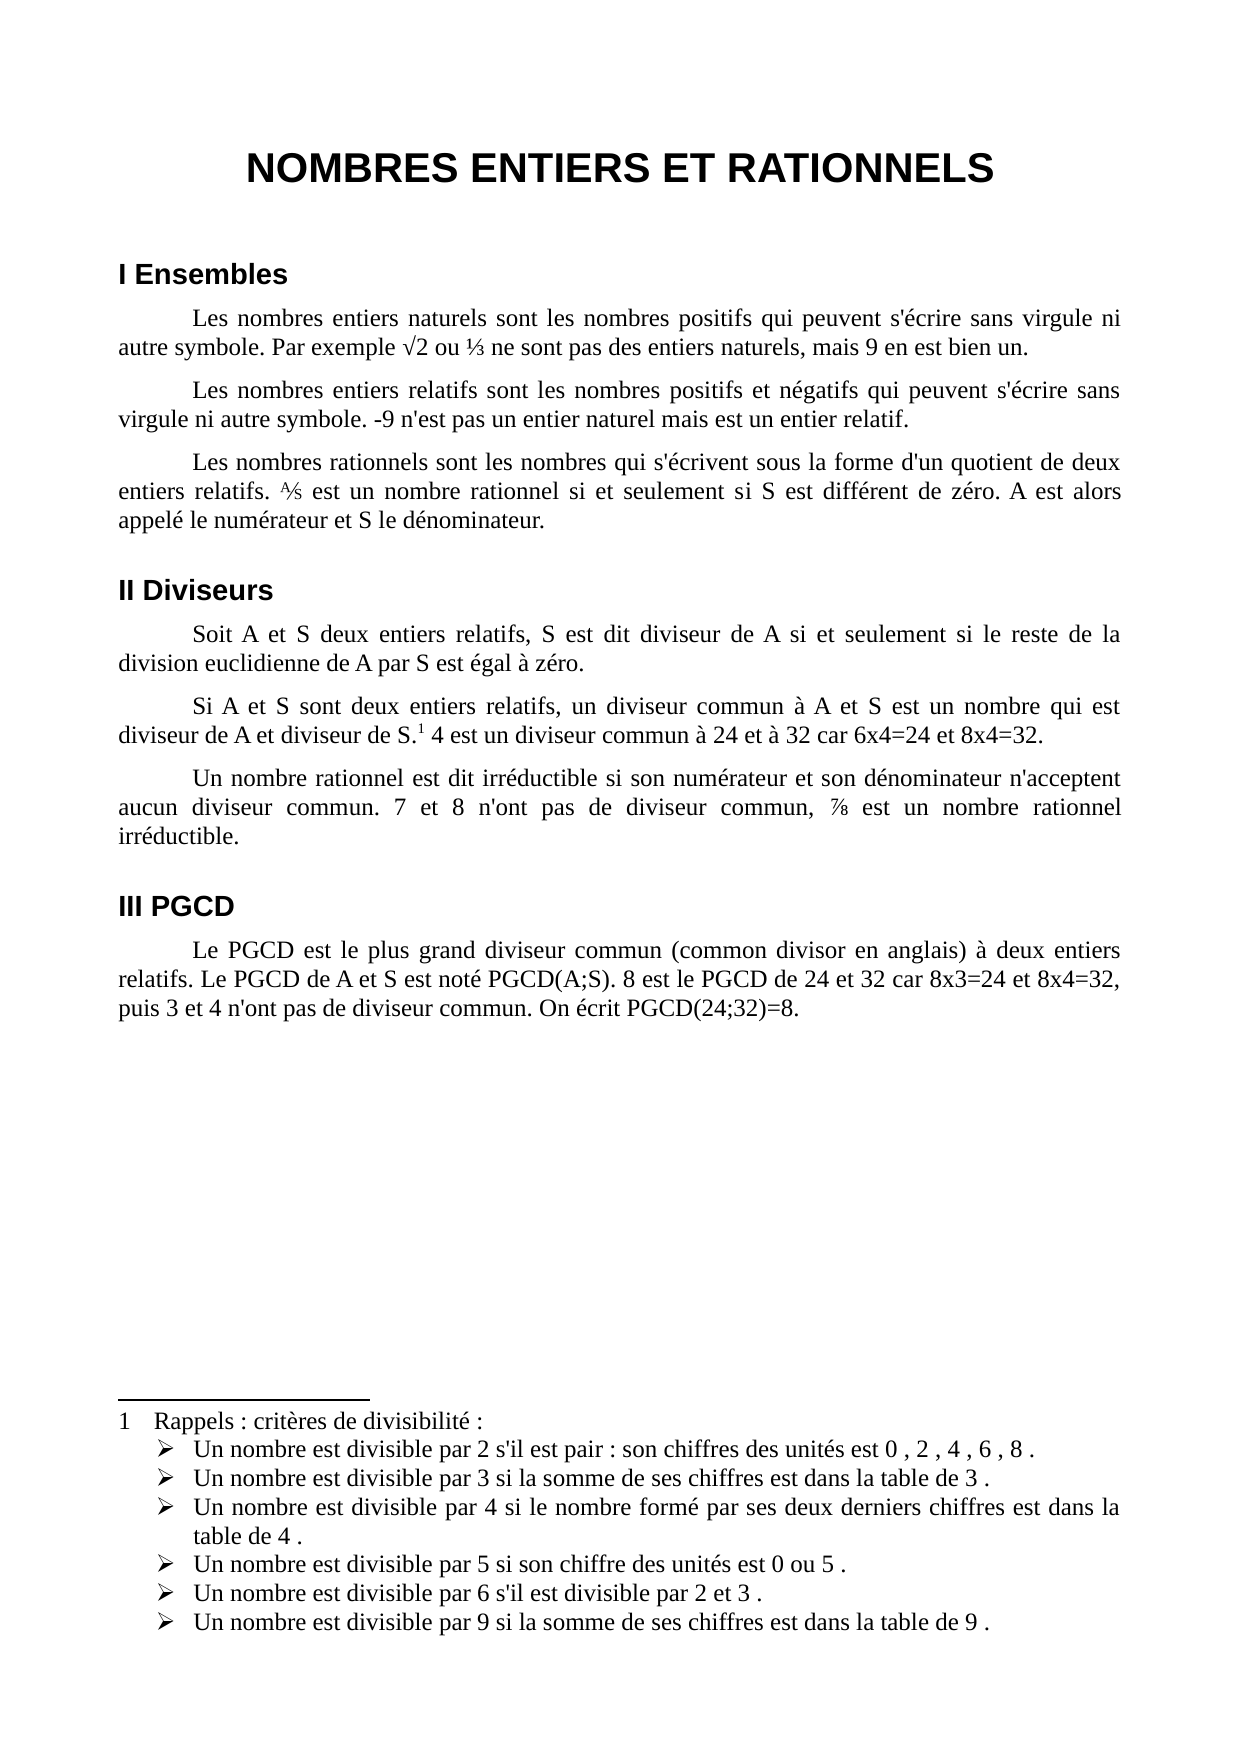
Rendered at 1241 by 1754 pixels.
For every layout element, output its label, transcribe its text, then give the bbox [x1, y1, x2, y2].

subtitle NOMBRES ENTIERS ET RATIONNELS [118, 143, 1122, 191]
text Un nombre rationnel est dit irréductible si son numérateur et son dénominateur n'acceptent aucun diviseur commun. 7 et 8 n'ont pas de diviseur commun, ⅞ est un nombre rationnel irréductible. [118, 763, 1122, 850]
text Les nombres entiers naturels sont les nombres positifs qui peuvent s'écrire sans virgule ni autre symbole. Par exemple √2 ou ⅓ ne sont pas des entiers naturels, mais 9 en est bien un. [118, 303, 1122, 361]
list Un nombre est divisible par 5 si son chiffre des unités est 0 ou 5 . [156, 1549, 1122, 1578]
subtitle Ensembles [118, 257, 1122, 291]
text Le PGCD est le plus grand diviseur commun (common divisor en anglais) à deux entiers relatifs. Le PGCD de A et S est noté PGCD(A;S). 8 est le PGCD de 24 et 32 car 8x3=24 et 8x4=32, puis 3 et 4 n'ont pas de diviseur commun. On écrit PGCD(24;32)=8. [118, 935, 1122, 1022]
list Un nombre est divisible par 4 si le nombre formé par ses deux derniers chiffres est dans la table de 4 . [156, 1492, 1122, 1549]
text Les nombres entiers relatifs sont les nombres positifs et négatifs qui peuvent s'écrire sans virgule ni autre symbole. -9 n'est pas un entier naturel mais est un entier relatif. [118, 375, 1122, 433]
list Un nombre est divisible par 2 s'il est pair : son chiffres des unités est 0 , 2 , 4 , 6 , 8 . [156, 1434, 1122, 1463]
subtitle PGCD [118, 889, 1122, 923]
text Si A et S sont deux entiers relatifs, un diviseur commun à A et S est un nombre qui est diviseur de A et diviseur de S. 4 est un diviseur commun à 24 et à 32 car 6x4=24 et 8x4=32. [118, 691, 1122, 749]
text Les nombres rationnels sont les nombres qui s'écrivent sous la forme d'un quotient de deux entiers relatifs. ⅍ est un nombre rationnel si et seulement si S est différent de zéro. A est alors appelé le numérateur et S le dénominateur. [118, 447, 1122, 534]
list Un nombre est divisible par 9 si la somme de ses chiffres est dans la table de 9 . [156, 1607, 1122, 1636]
subtitle Diviseurs [118, 573, 1122, 607]
text Soit A et S deux entiers relatifs, S est dit diviseur de A si et seulement si le reste de la division euclidienne de A par S est égal à zéro. [118, 619, 1122, 677]
text Rappels : critères de divisibilité : [118, 1406, 1122, 1434]
list Un nombre est divisible par 6 s'il est divisible par 2 et 3 . [156, 1578, 1122, 1607]
list Un nombre est divisible par 3 si la somme de ses chiffres est dans la table de 3 . [156, 1463, 1122, 1492]
